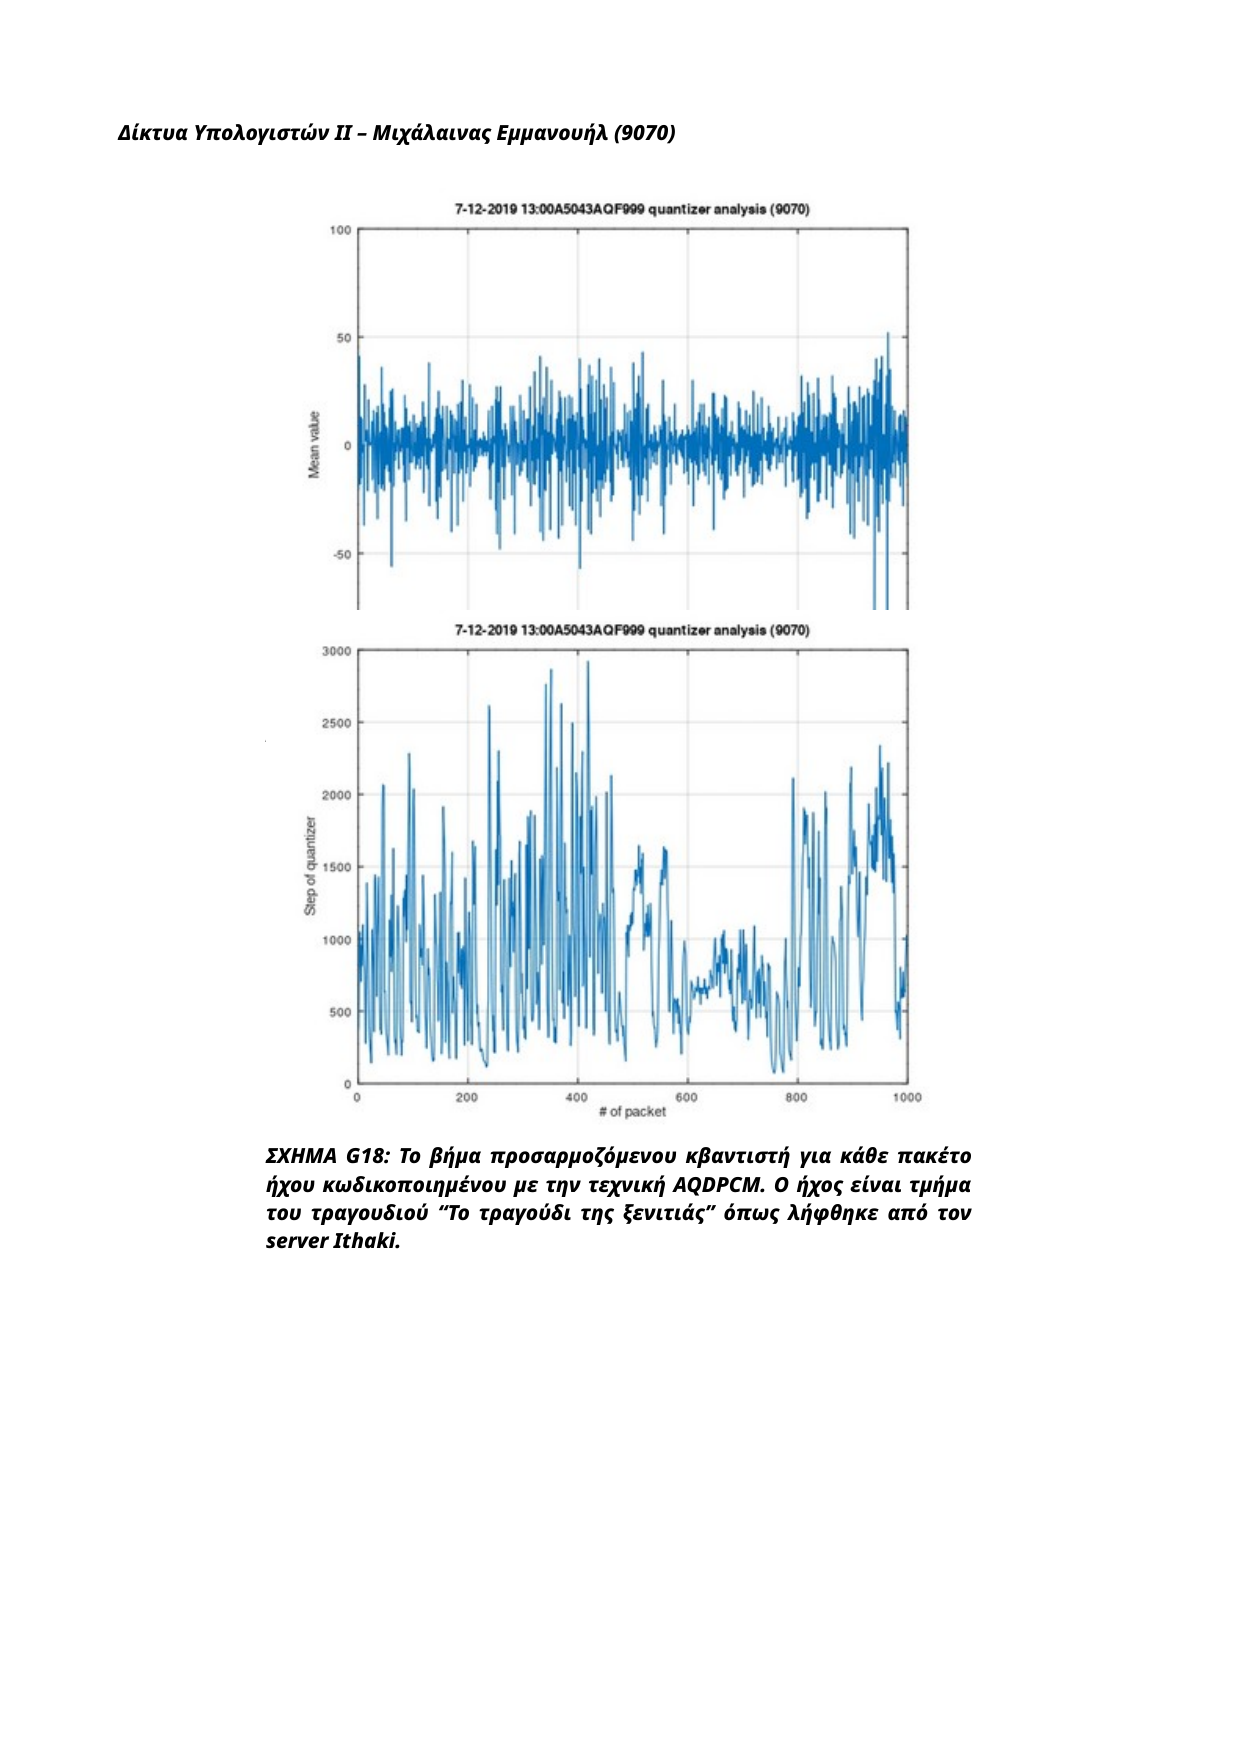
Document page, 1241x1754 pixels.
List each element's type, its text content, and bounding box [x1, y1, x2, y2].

text ΣΧΗΜΑ G18: Το βήμα προσαρμοζόμενου κβαντιστή για κάθε πακέτο ήχου κωδικοποιημένου με την τεχνική AQDPCM. Ο ήχος είναι τμήμα του τραγουδιού “Το τραγούδι της ξενιτιάς” όπως λήφθηκε από τον server Ithaki. [266, 1142, 974, 1255]
picture [265, 188, 975, 1142]
